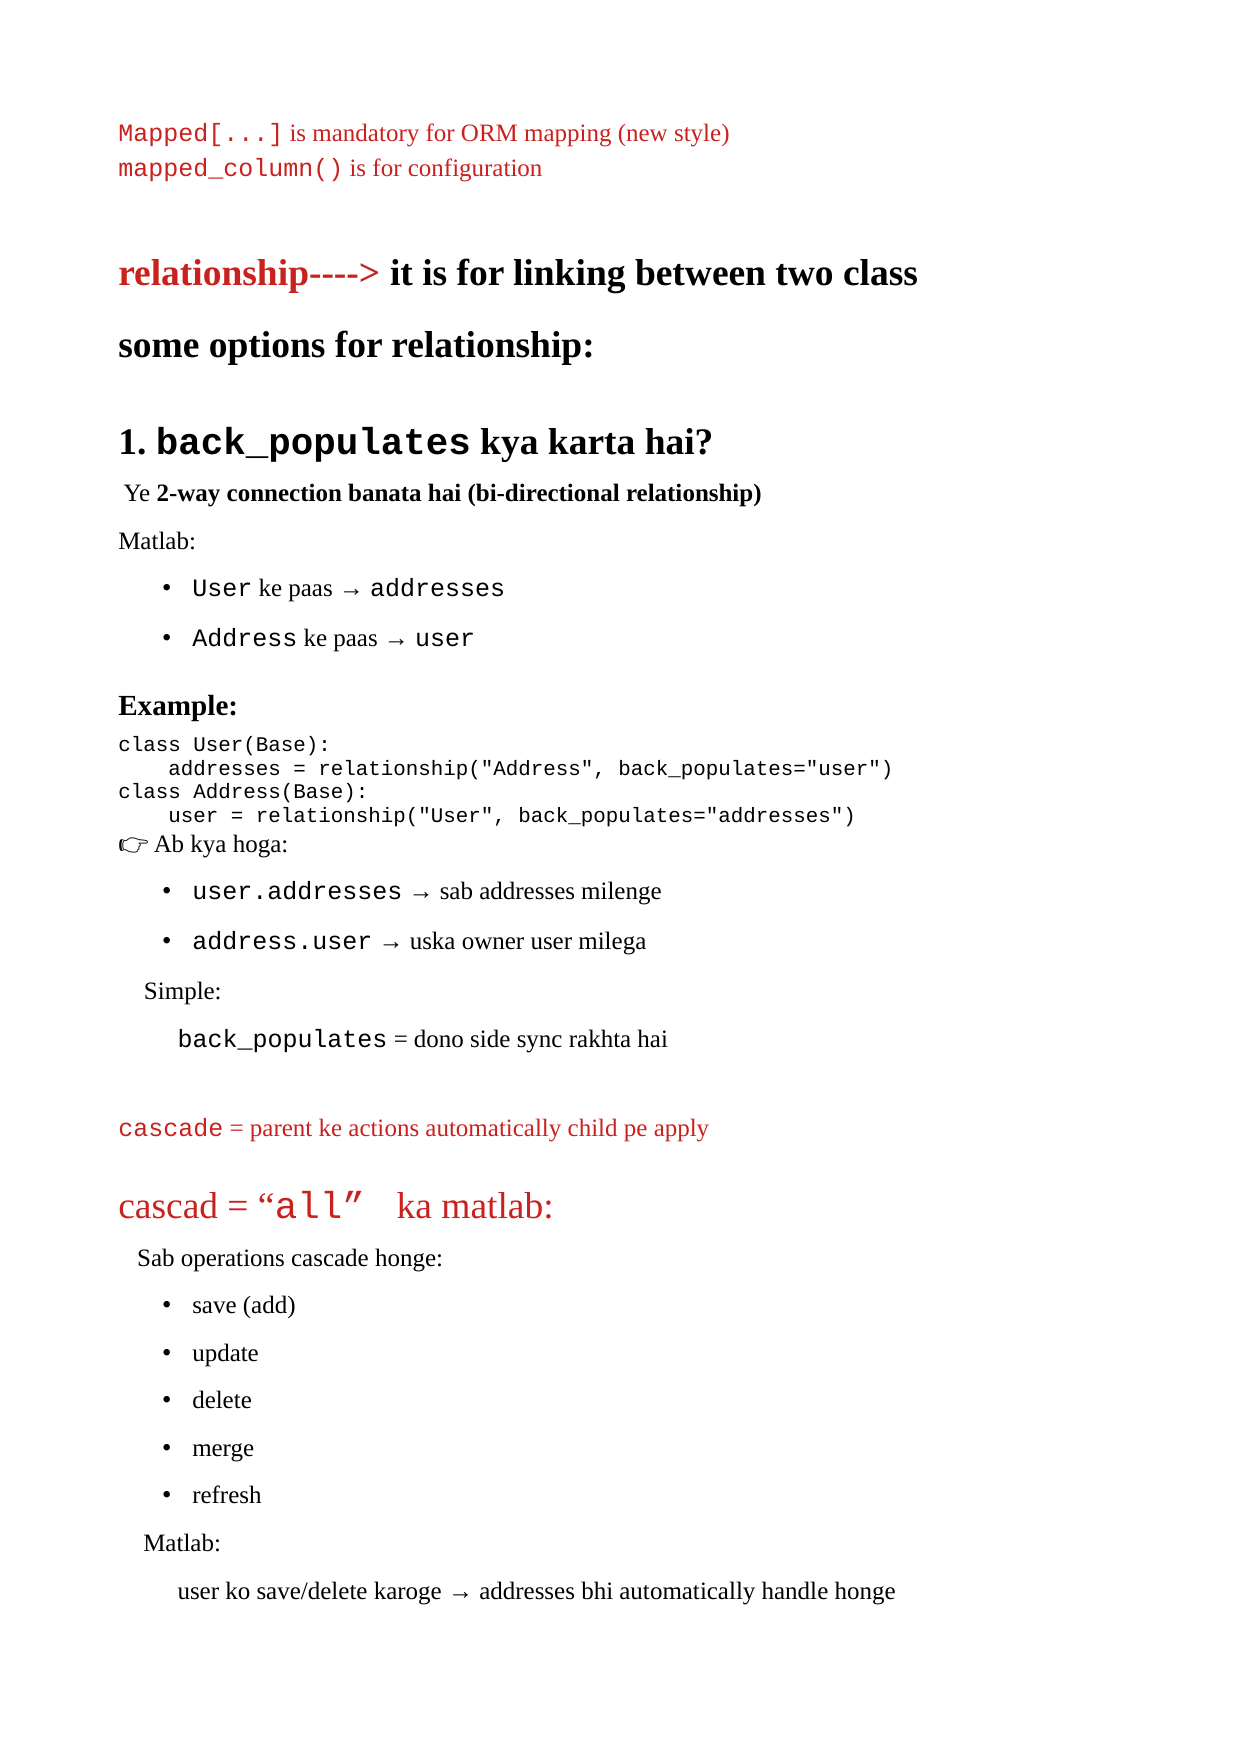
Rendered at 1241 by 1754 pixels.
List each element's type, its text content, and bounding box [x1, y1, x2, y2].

list Address ke paas → user [162, 623, 1122, 654]
text class User(Base): [118, 734, 1122, 758]
text Matlab: [118, 526, 1122, 555]
text Matlab: [118, 1528, 1122, 1557]
text user ko save/delete karoge → addresses bhi automatically handle honge [177, 1576, 1063, 1604]
text back_populates = dono side sync rakhta hai [177, 1024, 1063, 1055]
text 💡 Simple: [118, 976, 1122, 1005]
text cascade = parent ke actions automatically child pe apply [118, 1113, 1122, 1144]
subtitle 1. back_populates kya karta hai? [118, 419, 1122, 466]
list delete [162, 1385, 1122, 1414]
text Sab operations cascade honge: [118, 1243, 1122, 1271]
list User ke paas → addresses [162, 573, 1122, 604]
text addresses = relationship("Address", back_populates="user") [118, 758, 1122, 781]
list update [162, 1338, 1122, 1367]
text Ye 2-way connection banata hai (bi-directional relationship) [118, 478, 1122, 507]
text relationship----> it is for linking between two class [118, 251, 1122, 294]
subtitle cascad = “all” ka matlab: [118, 1184, 1122, 1230]
subtitle Example: [118, 688, 1122, 722]
text some options for relationship: [118, 323, 1122, 366]
text 👉 Ab kya hoga: [118, 829, 1122, 857]
list refresh [162, 1481, 1122, 1509]
text Mapped[...] is mandatory for ORM mapping (new style) mapped_column() is for configuration [118, 118, 1122, 184]
list user.addresses → sab addresses milenge [162, 876, 1122, 907]
list merge [162, 1433, 1122, 1462]
list save (add) [162, 1290, 1122, 1319]
list address.user → uska owner user milega [162, 926, 1122, 957]
text user = relationship("User", back_populates="addresses") [118, 805, 1122, 829]
text class Address(Base): [118, 781, 1122, 805]
